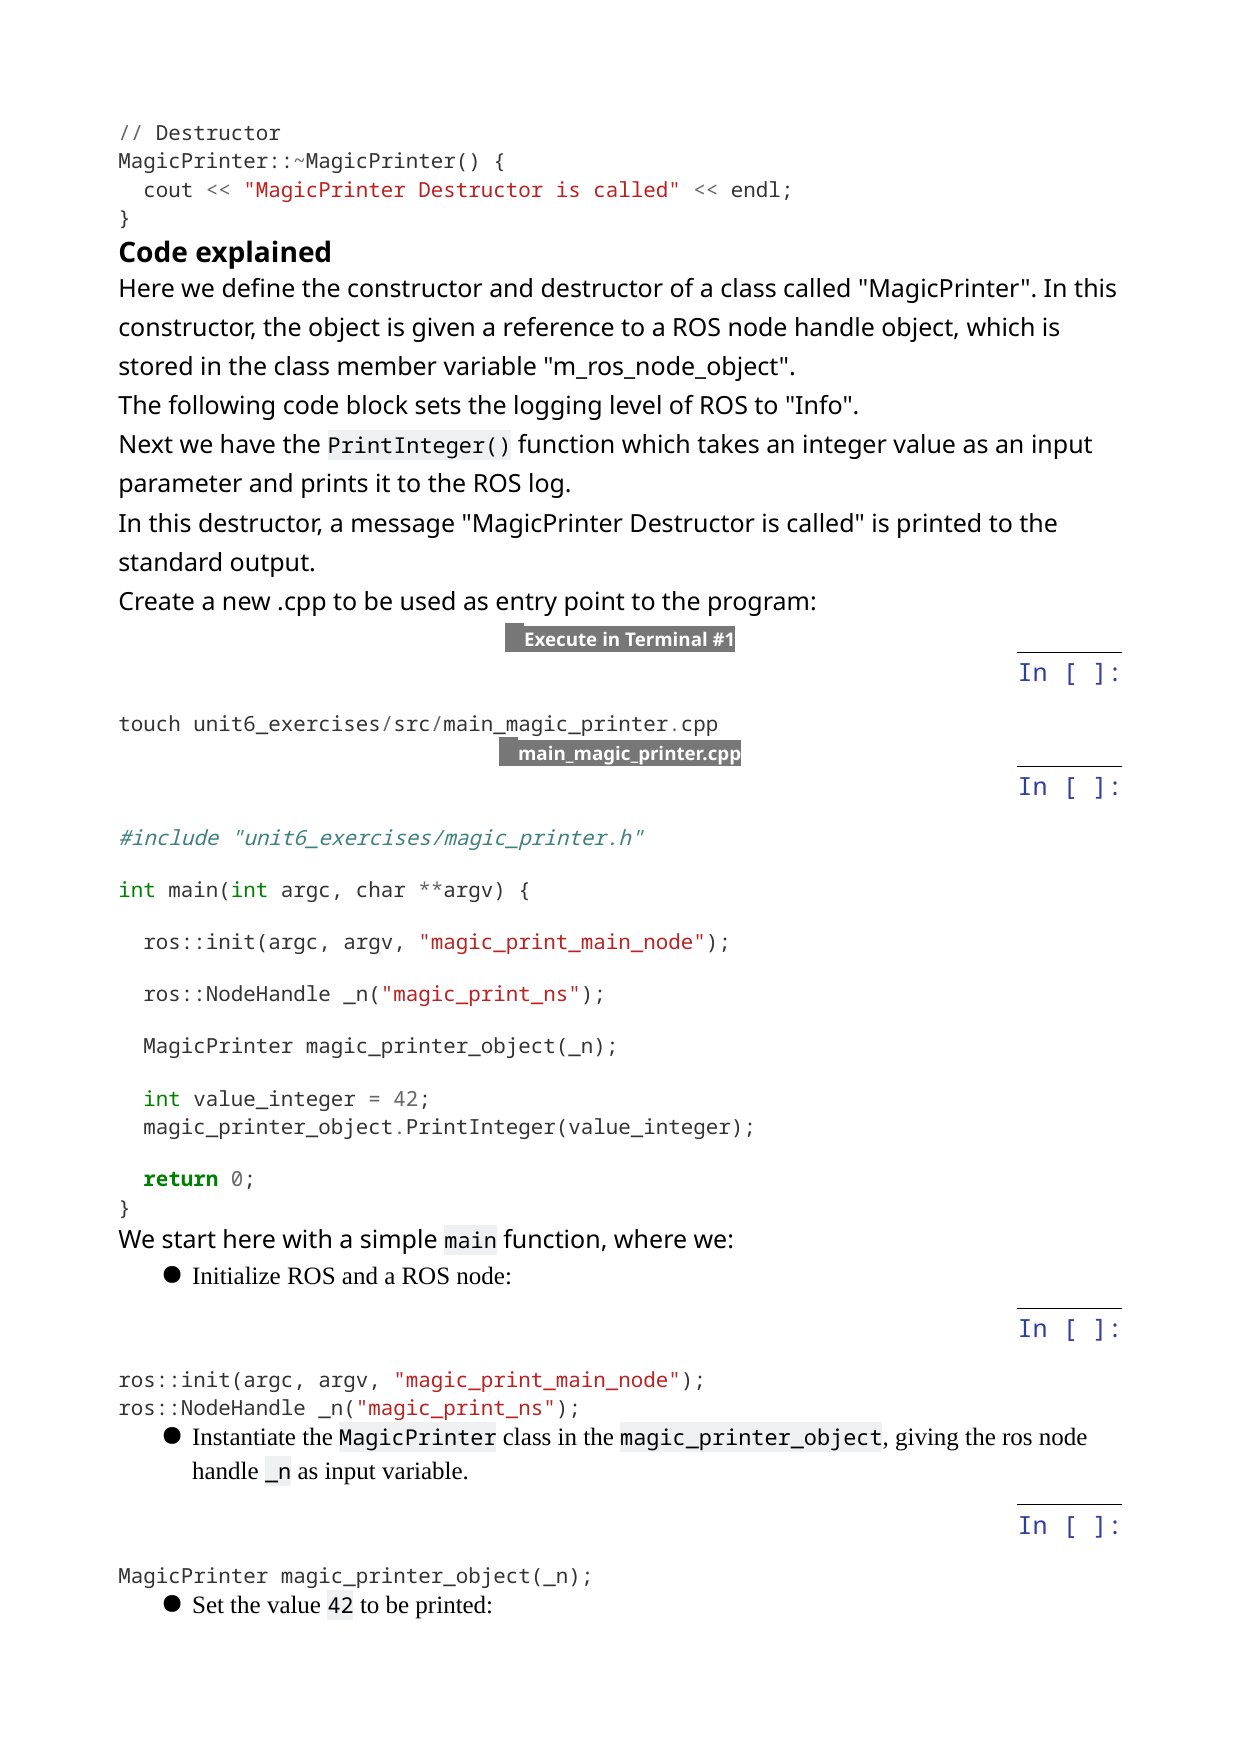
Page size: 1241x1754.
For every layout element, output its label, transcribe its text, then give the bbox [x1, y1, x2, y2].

list Initialize ROS and a ROS node: [162, 1261, 1122, 1289]
text ros::init(argc, argv, "magic_print_main_node"); [118, 927, 1122, 956]
text // Destructor [118, 118, 1122, 147]
text MagicPrinter::~MagicPrinter() { [118, 147, 1122, 175]
text ros::NodeHandle _n("magic_print_ns"); [118, 1393, 1122, 1422]
text } [118, 203, 1122, 232]
text In [ ]: [118, 652, 1122, 689]
text In [ ]: [118, 1308, 1122, 1345]
text MagicPrinter magic_printer_object(_n); [118, 1561, 1122, 1590]
text MagicPrinter magic_printer_object(_n); [118, 1032, 1122, 1060]
text #include "unit6_exercises/magic_printer.h" [118, 823, 1122, 852]
text Next we have the PrintInteger() function which takes an integer value as an input parameter and prints it to the ROS log. [118, 427, 1122, 500]
text touch unit6_exercises/src/main_magic_printer.cpp [118, 709, 1122, 737]
text cout << "MagicPrinter Destructor is called" << endl; [118, 175, 1122, 203]
text magic_printer_object.PrintInteger(value_integer); [118, 1112, 1122, 1141]
list Instantiate the MagicPrinter class in the magic_printer_object, giving the ros node handle _n as input variable. [162, 1422, 1122, 1486]
text Execute in Terminal #1 [118, 623, 1122, 652]
text Here we define the constructor and destructor of a class called "MagicPrinter". In this constructor, the object is given a reference to a ROS node handle object, which is stored in the class member variable "m_ros_node_object". [118, 270, 1122, 383]
text The following code block sets the logging level of ROS to "Info". [118, 388, 1122, 422]
text int value_integer = 42; [118, 1084, 1122, 1112]
text In this destructor, a message "MagicPrinter Destructor is called" is printed to the standard output. [118, 505, 1122, 578]
text main_magic_printer.cpp [118, 737, 1122, 766]
text ros::NodeHandle _n("magic_print_ns"); [118, 979, 1122, 1008]
text In [ ]: [118, 766, 1122, 803]
text ros::init(argc, argv, "magic_print_main_node"); [118, 1365, 1122, 1393]
text We start here with a simple main function, where we: [118, 1222, 1122, 1256]
subtitle Code explained [118, 232, 1122, 270]
text } [118, 1193, 1122, 1222]
text return 0; [118, 1164, 1122, 1193]
text Create a new .cpp to be used as entry point to the program: [118, 584, 1122, 618]
text In [ ]: [118, 1504, 1122, 1541]
list Set the value 42 to be printed: [162, 1590, 1122, 1620]
text int main(int argc, char **argv) { [118, 875, 1122, 904]
